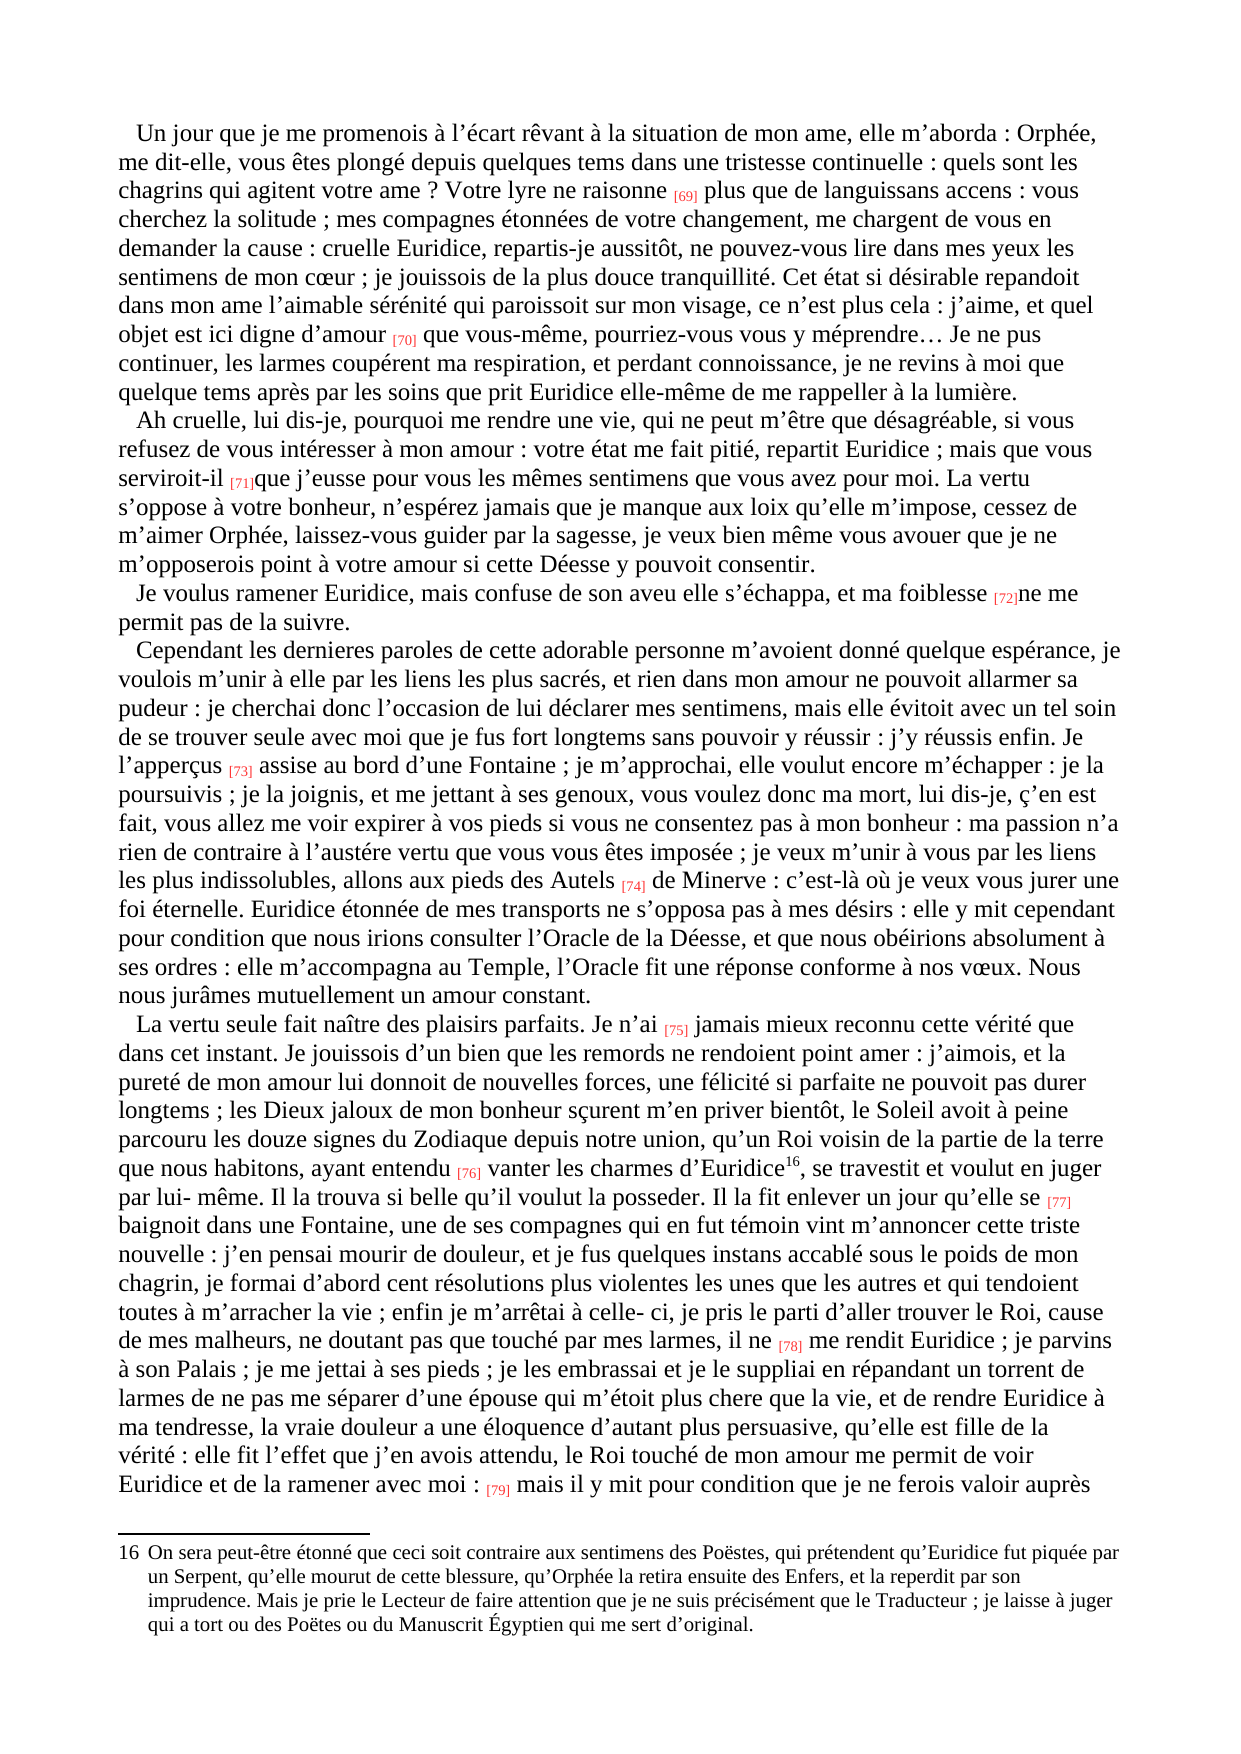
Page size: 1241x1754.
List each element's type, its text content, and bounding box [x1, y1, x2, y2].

text Je voulus ramener Euridice, mais confuse de son aveu elle s’échappa, et ma foiblesse [72]ne me permit pas de la suivre. [118, 578, 1122, 636]
text Ah cruelle, lui dis-je, pourquoi me rendre une vie, qui ne peut m’être que désagréable, si vous refusez de vous intéresser à mon amour : votre état me fait pitié, repartit Euridice ; mais que vous serviroit-il [71]que j’eusse pour vous les mêmes sentimens que vous avez pour moi. La vertu s’oppose à votre bonheur, n’espérez jamais que je manque aux loix qu’elle m’impose, cessez de m’aimer Orphée, laissez-vous guider par la sagesse, je veux bien même vous avouer que je ne m’opposerois point à votre amour si cette Déesse y pouvoit consentir. [118, 406, 1122, 578]
text Un jour que je me promenois à l’écart rêvant à la situation de mon ame, elle m’aborda : Orphée, me dit-elle, vous êtes plongé depuis quelques tems dans une tristesse continuelle : quels sont les chagrins qui agitent votre ame ? Votre lyre ne raisonne [69] plus que de languissans accens : vous cherchez la solitude ; mes compagnes étonnées de votre changement, me chargent de vous en demander la cause : cruelle Euridice, repartis-je aussitôt, ne pouvez-vous lire dans mes yeux les sentimens de mon cœur ; je jouissois de la plus douce tranquillité. Cet état si désirable repandoit dans mon ame l’aimable sérénité qui paroissoit sur mon visage, ce n’est plus cela : j’aime, et quel objet est ici digne d’amour [70] que vous-même, pourriez-vous vous y méprendre… Je ne pus continuer, les larmes coupérent ma respiration, et perdant connoissance, je ne revins à moi que quelque tems après par les soins que prit Euridice elle-même de me rappeller à la lumière. [118, 118, 1122, 406]
text La vertu seule fait naître des plaisirs parfaits. Je n’ai [75] jamais mieux reconnu cette vérité que dans cet instant. Je jouissois d’un bien que les remords ne rendoient point amer : j’aimois, et la pureté de mon amour lui donnoit de nouvelles forces, une félicité si parfaite ne pouvoit pas durer longtems ; les Dieux jaloux de mon bonheur sçurent m’en priver bientôt, le Soleil avoit à peine parcouru les douze signes du Zodiaque depuis notre union, qu’un Roi voisin de la partie de la terre que nous habitons, ayant entendu [76] vanter les charmes d’Euridice, se travestit et voulut en juger par lui- même. Il la trouva si belle qu’il voulut la posseder. Il la fit enlever un jour qu’elle se [77] baignoit dans une Fontaine, une de ses compagnes qui en fut témoin vint m’annoncer cette triste nouvelle : j’en pensai mourir de douleur, et je fus quelques instans accablé sous le poids de mon chagrin, je formai d’abord cent résolutions plus violentes les unes que les autres et qui tendoient toutes à m’arracher la vie ; enfin je m’arrêtai à celle- ci, je pris le parti d’aller trouver le Roi, cause de mes malheurs, ne doutant pas que touché par mes larmes, il ne [78] me rendit Euridice ; je parvins à son Palais ; je me jettai à ses pieds ; je les embrassai et je le suppliai en répandant un torrent de larmes de ne pas me séparer d’une épouse qui m’étoit plus chere que la vie, et de rendre Euridice à ma tendresse, la vraie douleur a une éloquence d’autant plus persuasive, qu’elle est fille de la vérité : elle fit l’effet que j’en avois attendu, le Roi touché de mon amour me permit de voir Euridice et de la ramener avec moi : [79] mais il y mit pour condition que je ne ferois valoir auprès [118, 1009, 1122, 1498]
text On sera peut-être étonné que ceci soit contraire aux sentimens des Poëstes, qui prétendent qu’Euridice fut piquée par un Serpent, qu’elle mourut de cette blessure, qu’Orphée la retira ensuite des Enfers, et la reperdit par son imprudence. Mais je prie le Lecteur de faire attention que je ne suis précisément que le Traducteur ; je laisse à juger qui a tort ou des Poëtes ou du Manuscrit Égyptien qui me sert d’original. [118, 1539, 1122, 1636]
text Cependant les dernieres paroles de cette adorable personne m’avoient donné quelque espérance, je voulois m’unir à elle par les liens les plus sacrés, et rien dans mon amour ne pouvoit allarmer sa pudeur : je cherchai donc l’occasion de lui déclarer mes sentimens, mais elle évitoit avec un tel soin de se trouver seule avec moi que je fus fort longtems sans pouvoir y réussir : j’y réussis enfin. Je l’apperçus [73] assise au bord d’une Fontaine ; je m’approchai, elle voulut encore m’échapper : je la poursuivis ; je la joignis, et me jettant à ses genoux, vous voulez donc ma mort, lui dis-je, ç’en est fait, vous allez me voir expirer à vos pieds si vous ne consentez pas à mon bonheur : ma passion n’a rien de contraire à l’austére vertu que vous vous êtes imposée ; je veux m’unir à vous par les liens les plus indissolubles, allons aux pieds des Autels [74] de Minerve : c’est-là où je veux vous jurer une foi éternelle. Euridice étonnée de mes transports ne s’opposa pas à mes désirs : elle y mit cependant pour condition que nous irions consulter l’Oracle de la Déesse, et que nous obéirions absolument à ses ordres : elle m’accompagna au Temple, l’Oracle fit une réponse conforme à nos vœux. Nous nous jurâmes mutuellement un amour constant. [118, 636, 1122, 1009]
